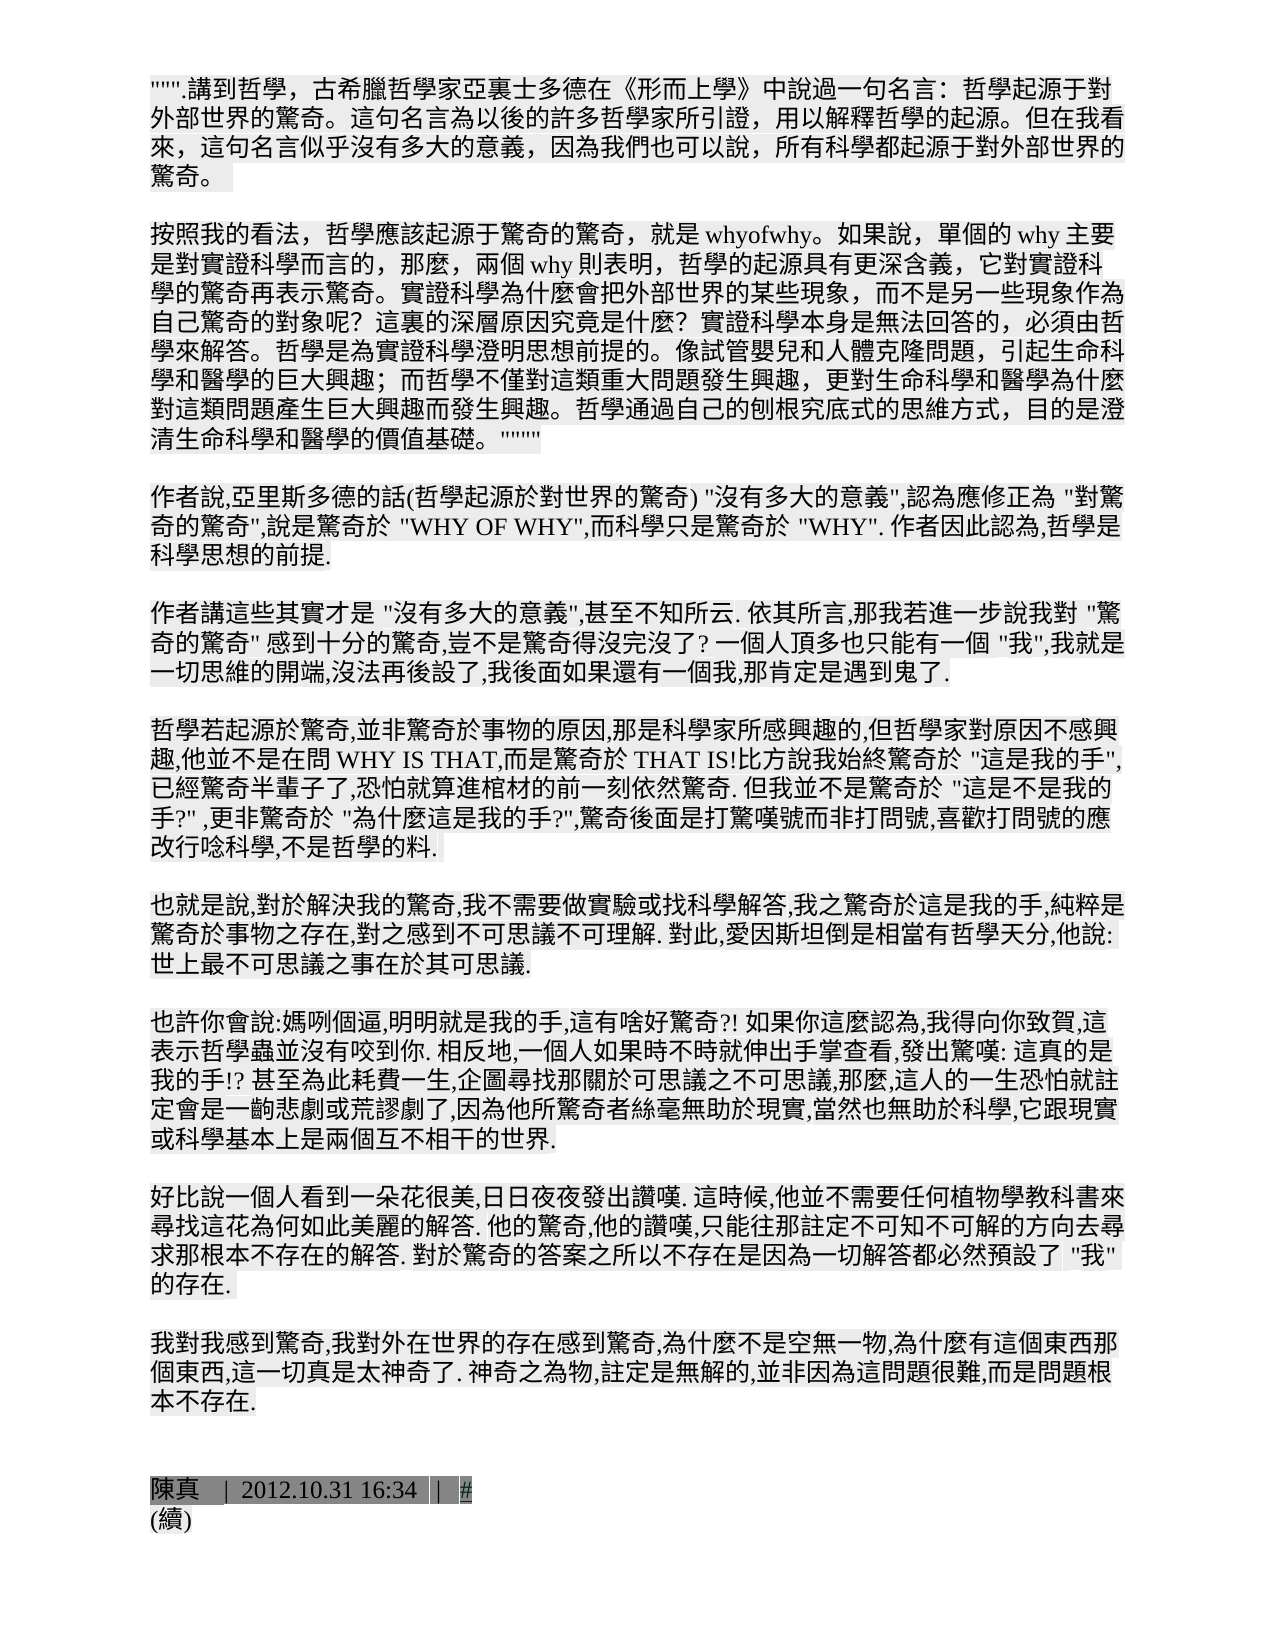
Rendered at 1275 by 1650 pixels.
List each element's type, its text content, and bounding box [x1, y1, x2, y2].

text 陳真 | 2012.10.31 16:34 | # [150, 1476, 1125, 1505]
text """.講到哲學，古希臘哲學家亞裏士多德在《形而上學》中說過一句名言：哲學起源于對外部世界的驚奇。這句名言為以後的許多哲學家所引證，用以解釋哲學的起源。但在我看來，這句名言似乎沒有多大的意義，因為我們也可以說，所有科學都起源于對外部世界的驚奇。 按照我的看法，哲學應該起源于驚奇的驚奇，就是whyofwhy。如果說，單個的why主要是對實證科學而言的，那麼，兩個why則表明，哲學的起源具有更深含義，它對實證科學的驚奇再表示驚奇。實證科學為什麼會把外部世界的某些現象，而不是另一些現象作為自己驚奇的對象呢？這裏的深層原因究竟是什麼？實證科學本身是無法回答的，必須由哲學來解答。哲學是為實證科學澄明思想前提的。像試管嬰兒和人體克隆問題，引起生命科學和醫學的巨大興趣；而哲學不僅對這類重大問題發生興趣，更對生命科學和醫學為什麼對這類問題產生巨大興趣而發生興趣。哲學通過自己的刨根究底式的思維方式，目的是澄清生命科學和醫學的價值基礎。"""" 作者說,亞里斯多德的話(哲學起源於對世界的驚奇) "沒有多大的意義",認為應修正為 "對驚奇的驚奇",說是驚奇於 "WHY OF WHY",而科學只是驚奇於 "WHY". 作者因此認為,哲學是科學思想的前提. 作者講這些其實才是 "沒有多大的意義",甚至不知所云. 依其所言,那我若進一步說我對 "驚奇的驚奇" 感到十分的驚奇,豈不是驚奇得沒完沒了? 一個人頂多也只能有一個 "我",我就是一切思維的開端,沒法再後設了,我後面如果還有一個我,那肯定是遇到鬼了. 哲學若起源於驚奇,並非驚奇於事物的原因,那是科學家所感興趣的,但哲學家對原因不感興趣,他並不是在問WHY IS THAT,而是驚奇於THAT IS!比方說我始終驚奇於 "這是我的手",已經驚奇半輩子了,恐怕就算進棺材的前一刻依然驚奇. 但我並不是驚奇於 "這是不是我的手?" ,更非驚奇於 "為什麼這是我的手?",驚奇後面是打驚嘆號而非打問號,喜歡打問號的應改行唸科學,不是哲學的料. 也就是說,對於解決我的驚奇,我不需要做實驗或找科學解答,我之驚奇於這是我的手,純粹是驚奇於事物之存在,對之感到不可思議不可理解. 對此,愛因斯坦倒是相當有哲學天分,他說: 世上最不可思議之事在於其可思議. 也許你會說:媽咧個逼,明明就是我的手,這有啥好驚奇?! 如果你這麼認為,我得向你致賀,這表示哲學蟲並沒有咬到你. 相反地,一個人如果時不時就伸出手掌查看,發出驚嘆: 這真的是我的手!? 甚至為此耗費一生,企圖尋找那關於可思議之不可思議,那麼,這人的一生恐怕就註定會是一齣悲劇或荒謬劇了,因為他所驚奇者絲毫無助於現實,當然也無助於科學,它跟現實或科學基本上是兩個互不相干的世界. 好比說一個人看到一朵花很美,日日夜夜發出讚嘆. 這時候,他並不需要任何植物學教科書來尋找這花為何如此美麗的解答. 他的驚奇,他的讚嘆,只能往那註定不可知不可解的方向去尋求那根本不存在的解答. 對於驚奇的答案之所以不存在是因為一切解答都必然預設了 "我" 的存在. 我對我感到驚奇,我對外在世界的存在感到驚奇,為什麼不是空無一物,為什麼有這個東西那個東西,這一切真是太神奇了. 神奇之為物,註定是無解的,並非因為這問題很難,而是問題根本不存在. [150, 75, 1125, 1416]
text (續) 作者說: """對于我們這樣一個浮躁和浮誇的時代來說，這種哲學的沉思既難能可貴，也十分必要。湯因比曾經提出過“退隱與復出”的思想。在他看來，任何一種偉大、原創性思想的提出，都要經歷一個退隱與復出的過程。任何偉大的思想都是在長期思考的過程中形成並發展起來的。在學術上，任何浮躁的做法都只可能葬送學術。馬克思寫《資本論》花了40年，歌德寫《浮士德》前後花了60年。康德寫《純粹理性批判》前後沉默了12年，撰寫書稿則只花了4、5個月。所有這些表明，解決哲學中的困惑需要靜下心來認真思考，需要以超功利的心態來追求真理，而任何浮躁、浮誇的風氣都于事無補。現在不少年輕學者熱衷于“炒作”自己，一開口就講自己出版了多少部著作，發表了多少篇論文。我們倒要問，這些論著都是有質量的嗎？它們對我們的學術生活有真正意義上的推進嗎？講到這裏，我不禁想起了英國哲學家休謨的名言：“我們如果在手裏拿起一本書來，例如神學書或經院哲學書，那我們就可以問，其中包含著數和量方面的抽象推論麼？沒有。其中包含著關于實在事實和存在的任何經驗的推論麼？沒有。那麼我們就可以把它投在烈火裏，因為它所包含的沒有別的，只有詭辯和幻想。”"""" 作者前面講的那些我沒意見,但很奇怪的是,他後面竟冒出一段 DAVID HUME 的話,這話不但跟作者前言不照後語,而且自打嘴巴. HUME的那段自以為是的屁話若能成立,那麼,幾乎九成以上的偉大哲學家如尼采以及作者推崇的康德和蘇格拉底等等,他們所有的著作全部都得 "投在烈火裏",因為他們的著作並非 "關於事實的經驗推論",更沒有什麼 "數和量" 的推論,反倒充滿上帝與非關實存的諸多 "詭辯與(形而上)幻想". [150, 1505, 1125, 1563]
